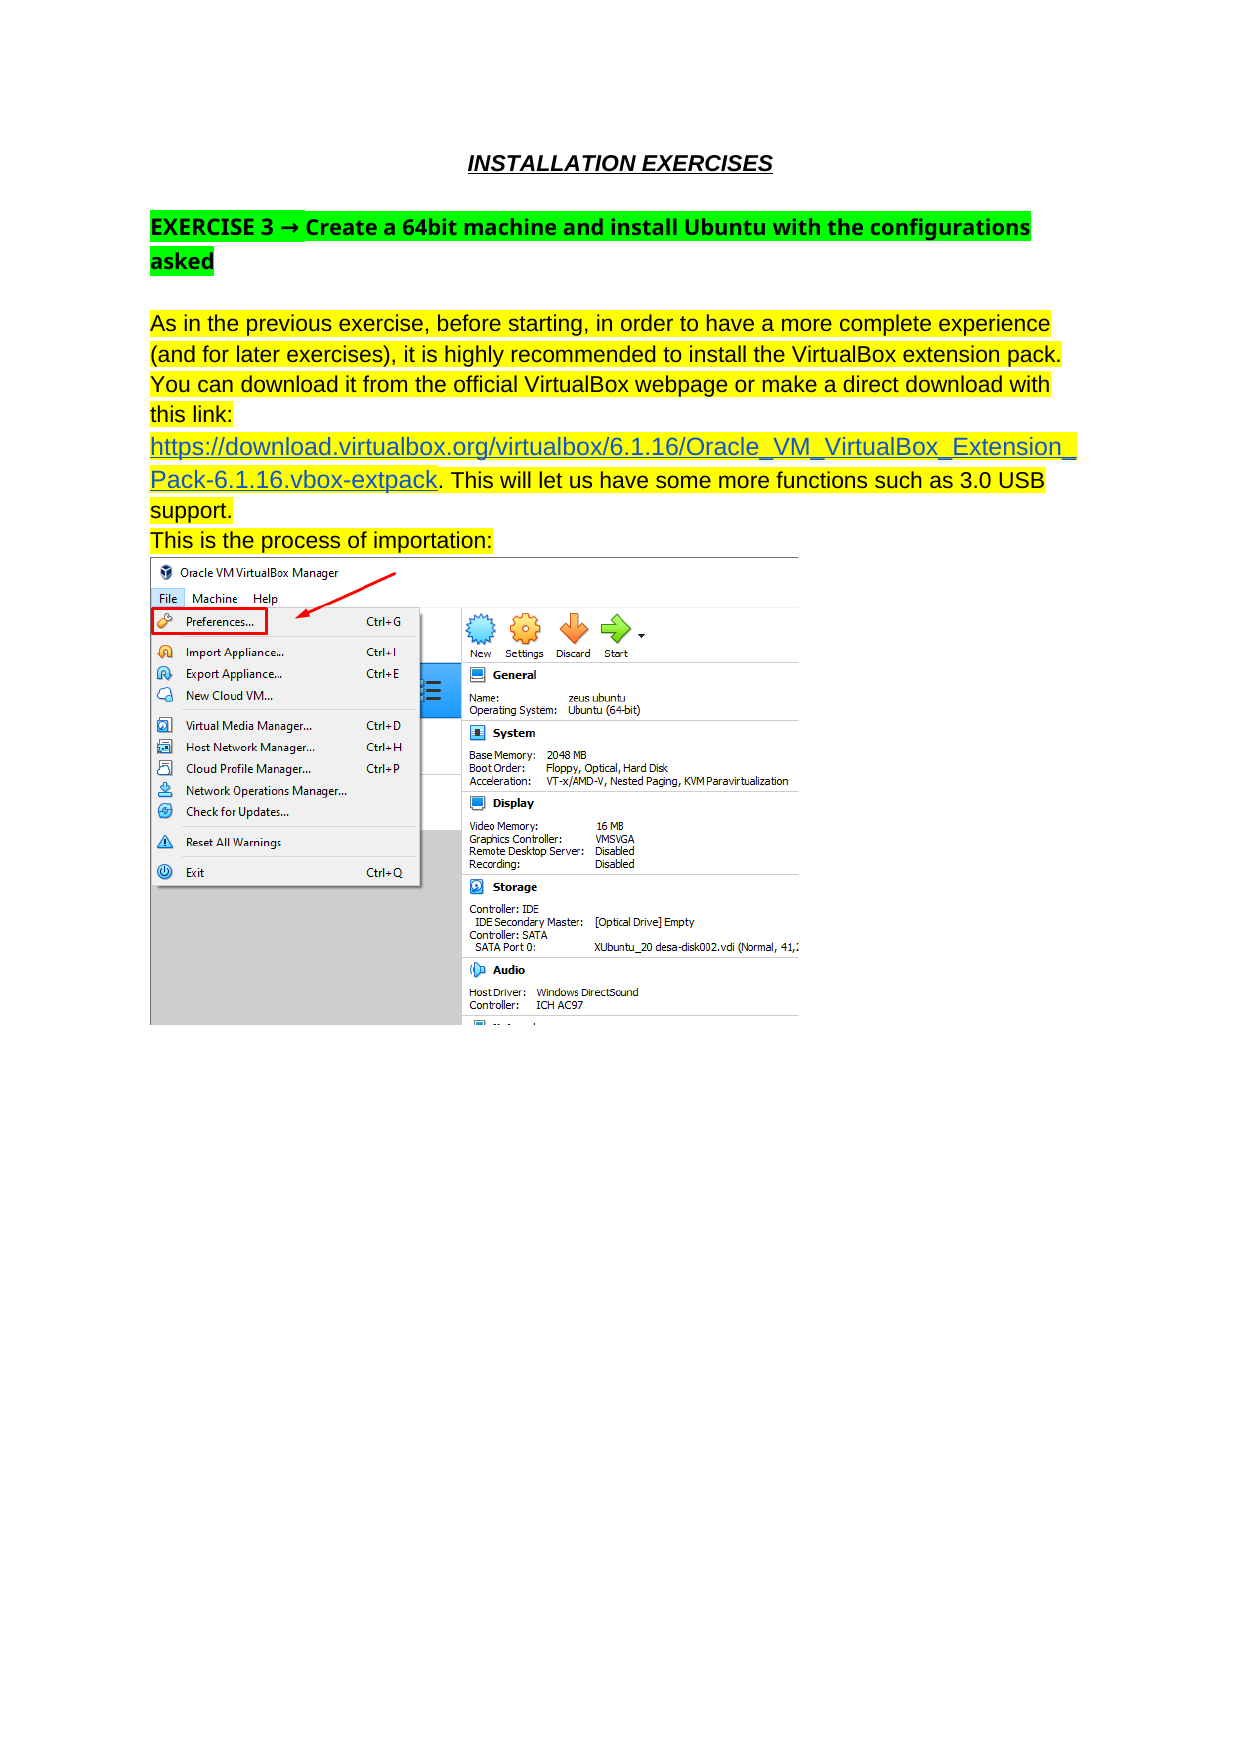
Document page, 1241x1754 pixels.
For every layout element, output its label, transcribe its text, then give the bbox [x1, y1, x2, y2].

text INSTALLATION EXERCISES [150, 150, 1090, 176]
text As in the previous exercise, before starting, in order to have a more complete experience (and for later exercises), it is highly recommended to install the VirtualBox extension pack. You can download it from the official VirtualBox webpage or make a direct download with this link: https://download.virtualbox.org/virtualbox/6.1.16/Oracle_VM_VirtualBox_Extension_Pack-6.1.16.vbox-extpack. This will let us have some more functions such as 3.0 USB support. [150, 310, 1090, 524]
text EXERCISE 3 → Create a 64bit machine and install Ubuntu with the configurations asked [150, 210, 1090, 276]
picture [150, 557, 799, 1025]
text This is the process of importation: [150, 527, 1090, 554]
